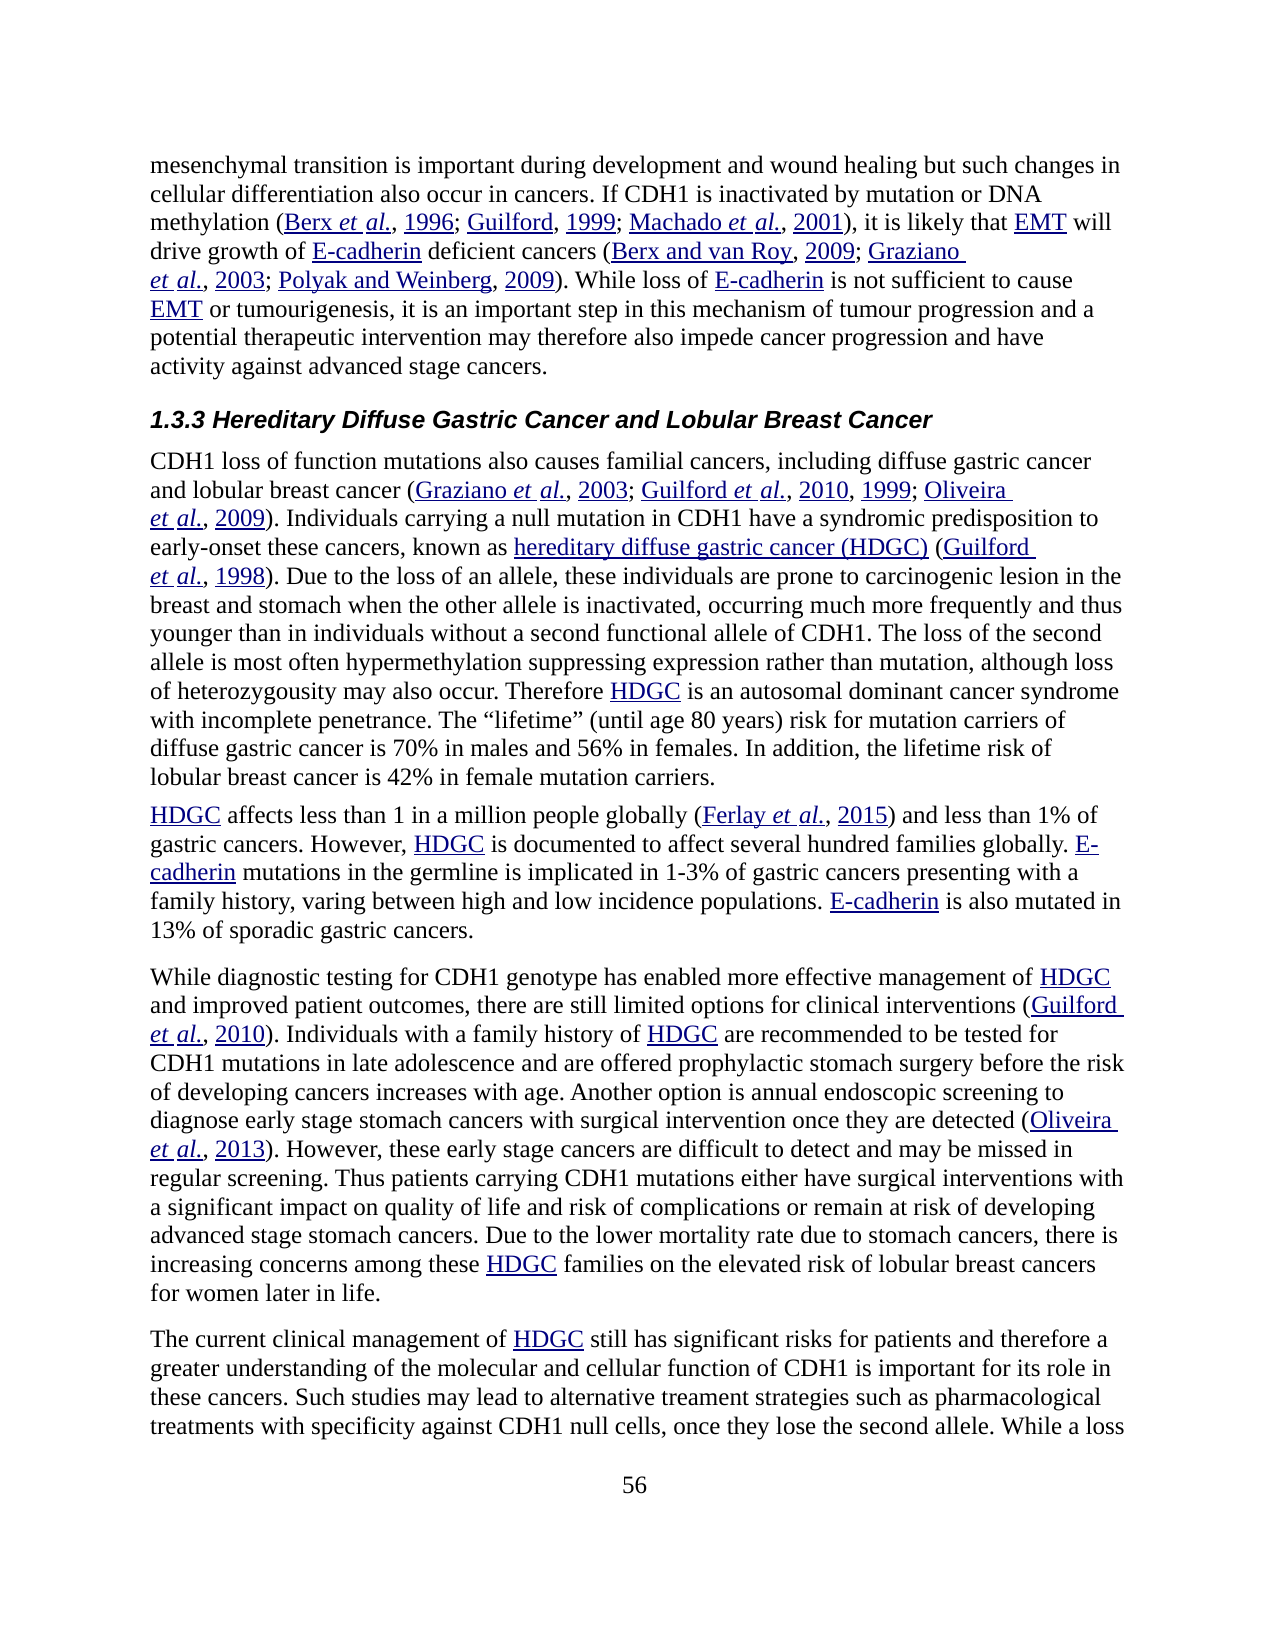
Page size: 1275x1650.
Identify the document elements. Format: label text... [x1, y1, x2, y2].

text mesenchymal transition is important during development and wound healing but such changes in cellular differentiation also occur in cancers. If CDH1 is inactivated by mutation or DNA methylation (Berx et al., 1996; Guilford, 1999; Machado et al., 2001), it is likely that EMT will drive growth of E-cadherin deficient cancers (Berx and van Roy, 2009; Graziano et al., 2003; Polyak and Weinberg, 2009). While loss of E-cadherin is not sufficient to cause EMT or tumourigenesis, it is an important step in this mechanism of tumour progression and a potential therapeutic intervention may therefore also impede cancer progression and have activity against advanced stage cancers. [150, 150, 1125, 380]
text While diagnostic testing for CDH1 genotype has enabled more effective management of HDGC and improved patient outcomes, there are still limited options for clinical interventions (Guilford et al., 2010). Individuals with a family history of HDGC are recommended to be tested for CDH1 mutations in late adolescence and are offered prophylactic stomach surgery before the risk of developing cancers increases with age. Another option is annual endoscopic screening to diagnose early stage stomach cancers with surgical intervention once they are detected (Oliveira et al., 2013). However, these early stage cancers are difficult to detect and may be missed in regular screening. Thus patients carrying CDH1 mutations either have surgical interventions with a significant impact on quality of life and risk of complications or remain at risk of developing advanced stage stomach cancers. Due to the lower mortality rate due to stomach cancers, there is increasing concerns among these HDGC families on the elevated risk of lobular breast cancers for women later in life. [150, 962, 1125, 1307]
subtitle 1.3.3 Hereditary Diffuse Gastric Cancer and Lobular Breast Cancer [150, 405, 1125, 433]
text CDH1 loss of function mutations also causes familial cancers, including diffuse gastric cancer and lobular breast cancer (Graziano et al., 2003; Guilford et al., 2010, 1999; Oliveira et al., 2009). Individuals carrying a null mutation in CDH1 have a syndromic predisposition to early-onset these cancers, known as hereditary diffuse gastric cancer (HDGC) (Guilford et al., 1998). Due to the loss of an allele, these individuals are prone to carcinogenic lesion in the breast and stomach when the other allele is inactivated, occurring much more frequently and thus younger than in individuals without a second functional allele of CDH1. The loss of the second allele is most often hypermethylation suppressing expression rather than mutation, although loss of heterozygousity may also occur. Therefore HDGC is an autosomal dominant cancer syndrome with incomplete penetrance. The “lifetime” (until age 80 years) risk for mutation carriers of diffuse gastric cancer is 70% in males and 56% in females. In addition, the lifetime risk of lobular breast cancer is 42% in female mutation carriers. [150, 446, 1125, 791]
text The current clinical management of HDGC still has significant risks for patients and therefore a greater understanding of the molecular and cellular function of CDH1 is important for its role in these cancers. Such studies may lead to alternative treament strategies such as pharmacological treatments with specificity against CDH1 null cells, once they lose the second allele. While a loss [150, 1324, 1125, 1439]
text HDGC affects less than 1 in a million people globally (Ferlay et al., 2015) and less than 1% of gastric cancers. However, HDGC is documented to affect several hundred families globally. E-cadherin mutations in the germline is implicated in 1-3% of gastric cancers presenting with a family history, varing between high and low incidence populations. E-cadherin is also mutated in 13% of sporadic gastric cancers. [150, 800, 1125, 944]
